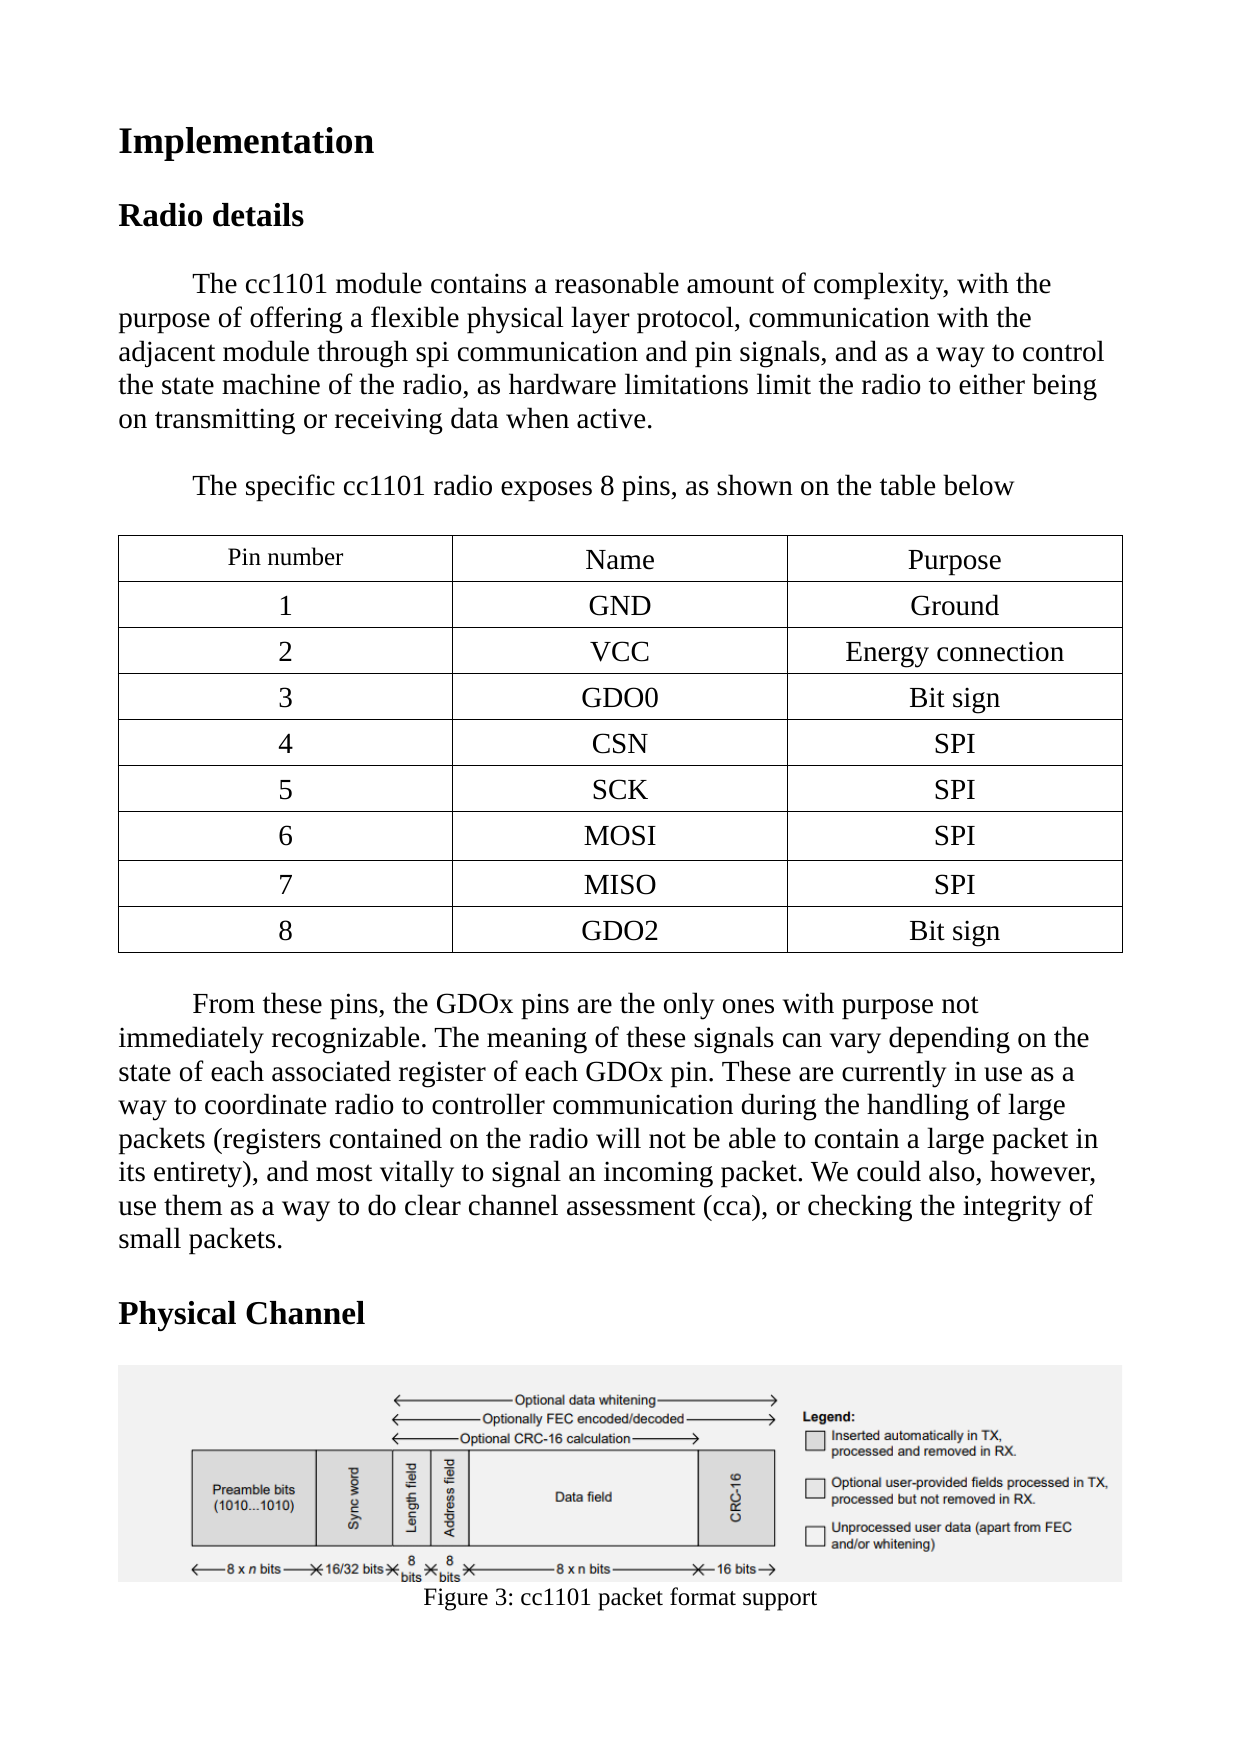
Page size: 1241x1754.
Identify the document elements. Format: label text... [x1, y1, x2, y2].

table_cell 3 [119, 674, 452, 719]
text Physical Channel [118, 1293, 1122, 1332]
table_cell SPI [788, 720, 1122, 765]
table_cell GND [453, 582, 787, 627]
table_cell 6 [119, 812, 452, 860]
table_cell MISO [453, 861, 787, 906]
table_cell SCK [453, 766, 787, 811]
table_cell 7 [119, 861, 452, 906]
table_cell GDO2 [453, 907, 787, 952]
picture [118, 1365, 1123, 1582]
text Figure 3: cc1101 packet format support [118, 1582, 1122, 1610]
table_header Pin number [119, 536, 452, 581]
table_cell 4 [119, 720, 452, 765]
table_cell 5 [119, 766, 452, 811]
table_cell SPI [788, 861, 1122, 906]
table_cell 1 [119, 582, 452, 627]
table_cell 8 [119, 907, 452, 952]
table_header Name [453, 536, 787, 581]
text From these pins, the GDOx pins are the only ones with purpose not immediately recognizable. The meaning of these signals can vary depending on the state of each associated register of each GDOx pin. These are currently in use as a way to coordinate radio to controller communication during the handling of large packets (registers contained on the radio will not be able to contain a large packet in its entirety), and most vitally to signal an incoming packet. We could also, however, use them as a way to do clear channel assessment (cca), or checking the integrity of small packets. [118, 987, 1122, 1255]
table_cell SPI [788, 766, 1122, 811]
table_cell Energy connection [788, 628, 1122, 673]
table_header Purpose [788, 536, 1122, 581]
table_cell GDO0 [453, 674, 787, 719]
text Radio details [118, 195, 1122, 233]
text The cc1101 module contains a reasonable amount of complexity, with the purpose of offering a flexible physical layer protocol, communication with the adjacent module through spi communication and pin signals, and as a way to control the state machine of the radio, as hardware limitations limit the radio to either being on transmitting or receiving data when active. [118, 267, 1122, 434]
table_cell CSN [453, 720, 787, 765]
table_cell MOSI [453, 812, 787, 860]
text The specific cc1101 radio exposes 8 pins, as shown on the table below [118, 468, 1122, 501]
text Implementation [118, 118, 1122, 161]
table_cell 2 [119, 628, 452, 673]
table_cell Bit sign [788, 907, 1122, 952]
table_cell Ground [788, 582, 1122, 627]
table_cell VCC [453, 628, 787, 673]
table_cell SPI [788, 812, 1122, 860]
table_cell Bit sign [788, 674, 1122, 719]
